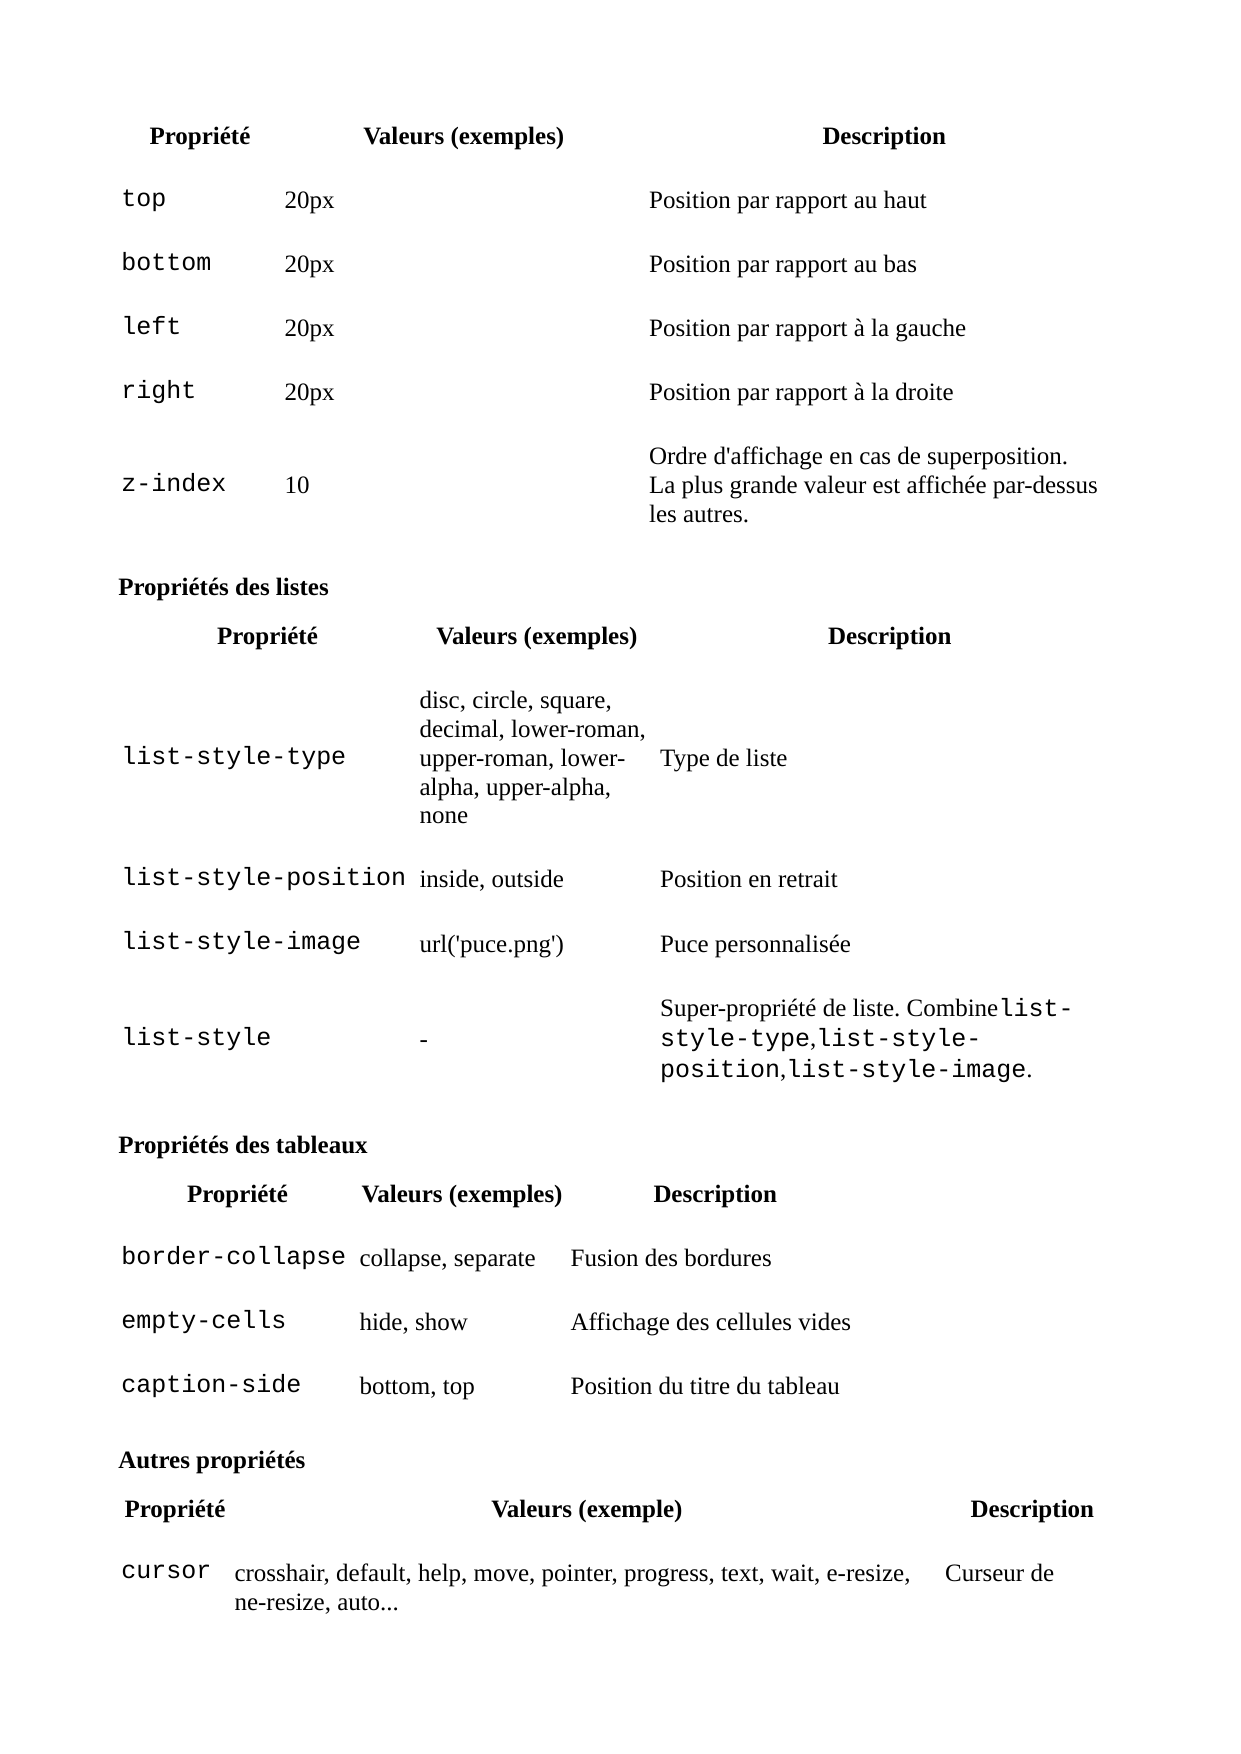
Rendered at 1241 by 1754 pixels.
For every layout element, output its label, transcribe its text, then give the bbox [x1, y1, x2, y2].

table_cell Position par rapport à la gauche [646, 310, 1122, 374]
table_cell 20px [281, 246, 646, 310]
table_cell list-style-image [118, 926, 416, 990]
table_header Valeurs (exemples) [281, 118, 646, 182]
table_cell bottom [118, 246, 281, 310]
table_cell bottom, top [356, 1368, 567, 1432]
table_cell caption-side [118, 1368, 356, 1432]
table_cell left [118, 310, 281, 374]
table_cell inside, outside [416, 862, 657, 926]
table_cell Curseur de [942, 1555, 1122, 1619]
table_cell collapse, separate [356, 1240, 567, 1304]
table_cell Affichage des cellules vides [568, 1304, 863, 1368]
table_cell top [118, 182, 281, 246]
table_header Valeurs (exemples) [416, 619, 657, 683]
table_cell z-index [118, 439, 281, 560]
table_cell Position en retrait [657, 862, 1122, 926]
table_cell 20px [281, 374, 646, 438]
table_cell list-style-position [118, 862, 416, 926]
table_cell 20px [281, 182, 646, 246]
table_cell cursor [118, 1555, 231, 1619]
table_cell url('puce.png') [416, 926, 657, 990]
table_header Propriété [118, 1176, 356, 1240]
table_cell border-collapse [118, 1240, 356, 1304]
table_header Propriété [118, 1491, 231, 1555]
table_cell Position du titre du tableau [568, 1368, 863, 1432]
table_cell Super-propriété de liste. Combinelist-style-type,list-style-position,list-style-image. [657, 990, 1122, 1118]
table_cell Ordre d'affichage en cas de superposition. La plus grande valeur est affichée par-dessus les autres. [646, 439, 1122, 560]
subtitle Propriétés des tableaux [118, 1130, 1122, 1159]
table_cell list-style [118, 990, 416, 1118]
table_cell - [416, 990, 657, 1118]
table_cell right [118, 374, 281, 438]
table_cell Type de liste [657, 683, 1122, 862]
table_cell Position par rapport à la droite [646, 374, 1122, 438]
table_header Propriété [118, 619, 416, 683]
table_header Description [568, 1176, 863, 1240]
table_header Propriété [118, 118, 281, 182]
table_cell 10 [281, 439, 646, 560]
table_header Valeurs (exemple) [231, 1491, 942, 1555]
table_header Description [942, 1491, 1122, 1555]
subtitle Autres propriétés [118, 1445, 1122, 1474]
table_cell 20px [281, 310, 646, 374]
table_cell Puce personnalisée [657, 926, 1122, 990]
subtitle Propriétés des listes [118, 572, 1122, 601]
table_cell hide, show [356, 1304, 567, 1368]
table_header Valeurs (exemples) [356, 1176, 567, 1240]
table_cell Fusion des bordures [568, 1240, 863, 1304]
table_header Description [657, 619, 1122, 683]
table_header Description [646, 118, 1122, 182]
table_cell Position par rapport au bas [646, 246, 1122, 310]
table_cell list-style-type [118, 683, 416, 862]
table_cell disc, circle, square, decimal, lower-roman, upper-roman, lower-alpha, upper-alpha, none [416, 683, 657, 862]
table_cell empty-cells [118, 1304, 356, 1368]
table_cell Position par rapport au haut [646, 182, 1122, 246]
table_cell crosshair, default, help, move, pointer, progress, text, wait, e-resize, ne-resize, auto... [231, 1555, 942, 1619]
